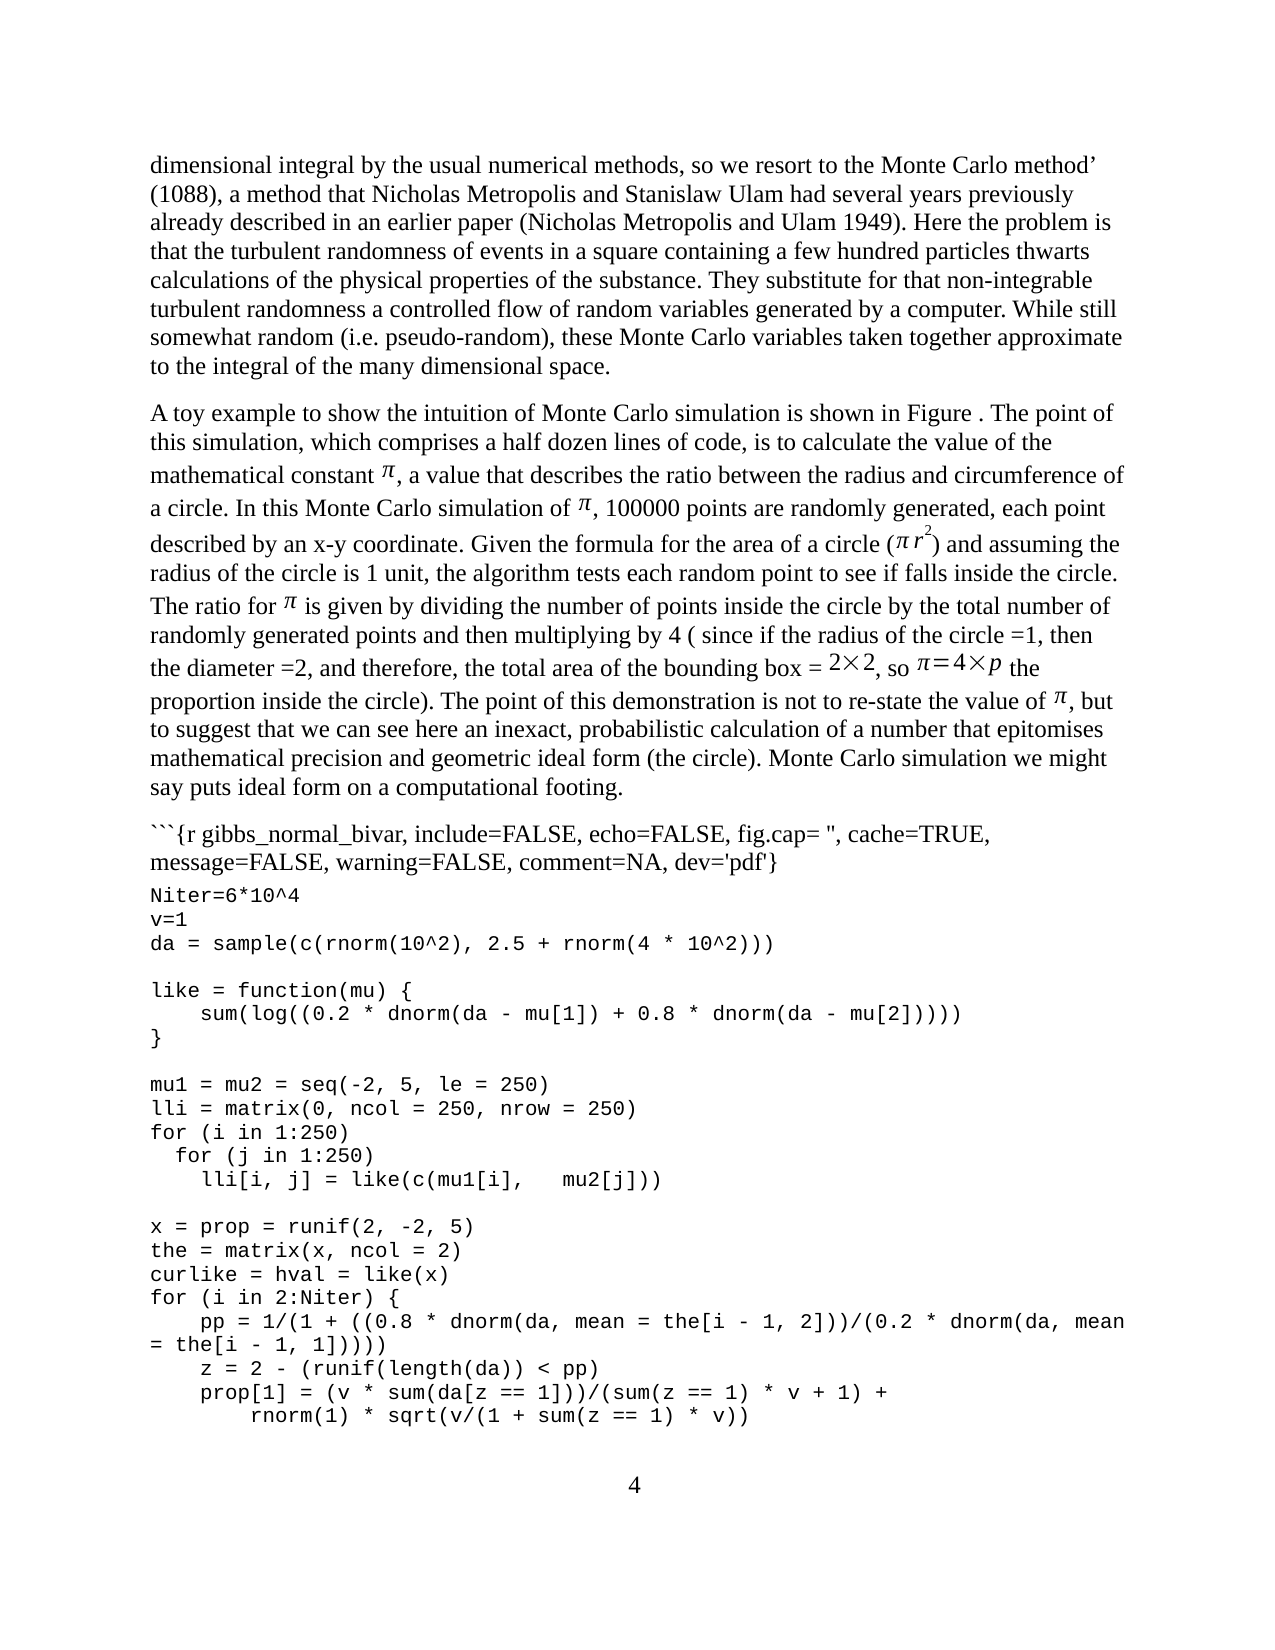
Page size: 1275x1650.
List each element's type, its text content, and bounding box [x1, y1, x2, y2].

text A toy example to show the intuition of Monte Carlo simulation is shown in Figure . The point of this simulation, which comprises a half dozen lines of code, is to calculate the value of the mathematical constant , a value that describes the ratio between the radius and circumference of a circle. In this Monte Carlo simulation of , 100000 points are randomly generated, each point described by an x-y coordinate. Given the formula for the area of a circle () and assuming the radius of the circle is 1 unit, the algorithm tests each random point to see if falls inside the circle. The ratio for is given by dividing the number of points inside the circle by the total number of randomly generated points and then multiplying by 4 ( since if the radius of the circle =1, then the diameter =2, and therefore, the total area of the bounding box = , so the proportion inside the circle). The point of this demonstration is not to re-state the value of , but to suggest that we can see here an inexact, probabilistic calculation of a number that epitomises mathematical precision and geometric ideal form (the circle). Monte Carlo simulation we might say puts ideal form on a computational footing. [150, 398, 1125, 801]
text lli[i, j] = like(c(mu1[i], mu2[j])) [150, 1169, 1125, 1193]
text for (i in 1:250) [150, 1122, 1125, 1145]
text like = function(mu) { [150, 980, 1125, 1003]
text v=1 [150, 909, 1125, 932]
text mu1 = mu2 = seq(-2, 5, le = 250) [150, 1074, 1125, 1098]
text da = sample(c(rnorm(10^2), 2.5 + rnorm(4 * 10^2))) [150, 932, 1125, 956]
text sum(log((0.2 * dnorm(da - mu[1]) + 0.8 * dnorm(da - mu[2])))) [150, 1003, 1125, 1027]
text ```{r gibbs_normal_bivar, include=FALSE, echo=FALSE, fig.cap= '', cache=TRUE, message=FALSE, warning=FALSE, comment=NA, dev='pdf'} [150, 819, 1125, 876]
text dimensional integral by the usual numerical methods, so we resort to the Monte Carlo method’ (1088), a method that Nicholas Metropolis and Stanislaw Ulam had several years previously already described in an earlier paper (Nicholas Metropolis and Ulam 1949). Here the problem is that the turbulent randomness of events in a square containing a few hundred particles thwarts calculations of the physical properties of the substance. They substitute for that non-integrable turbulent randomness a controlled flow of random variables generated by a computer. While still somewhat random (i.e. pseudo-random), these Monte Carlo variables taken together approximate to the integral of the many dimensional space. [150, 150, 1125, 380]
text for (j in 1:250) [150, 1145, 1125, 1169]
text pp = 1/(1 + ((0.8 * dnorm(da, mean = the[i - 1, 2]))/(0.2 * dnorm(da, mean = the[i - 1, 1])))) [150, 1311, 1125, 1358]
text z = 2 - (runif(length(da)) < pp) [150, 1358, 1125, 1382]
text for (i in 2:Niter) { [150, 1287, 1125, 1311]
text prop[1] = (v * sum(da[z == 1]))/(sum(z == 1) * v + 1) + [150, 1382, 1125, 1405]
text lli = matrix(0, ncol = 250, nrow = 250) [150, 1098, 1125, 1122]
text x = prop = runif(2, -2, 5) [150, 1216, 1125, 1240]
text rnorm(1) * sqrt(v/(1 + sum(z == 1) * v)) [150, 1405, 1125, 1429]
text Niter=6*10^4 [150, 885, 1125, 909]
text } [150, 1027, 1125, 1051]
text the = matrix(x, ncol = 2) [150, 1240, 1125, 1263]
text curlike = hval = like(x) [150, 1263, 1125, 1287]
